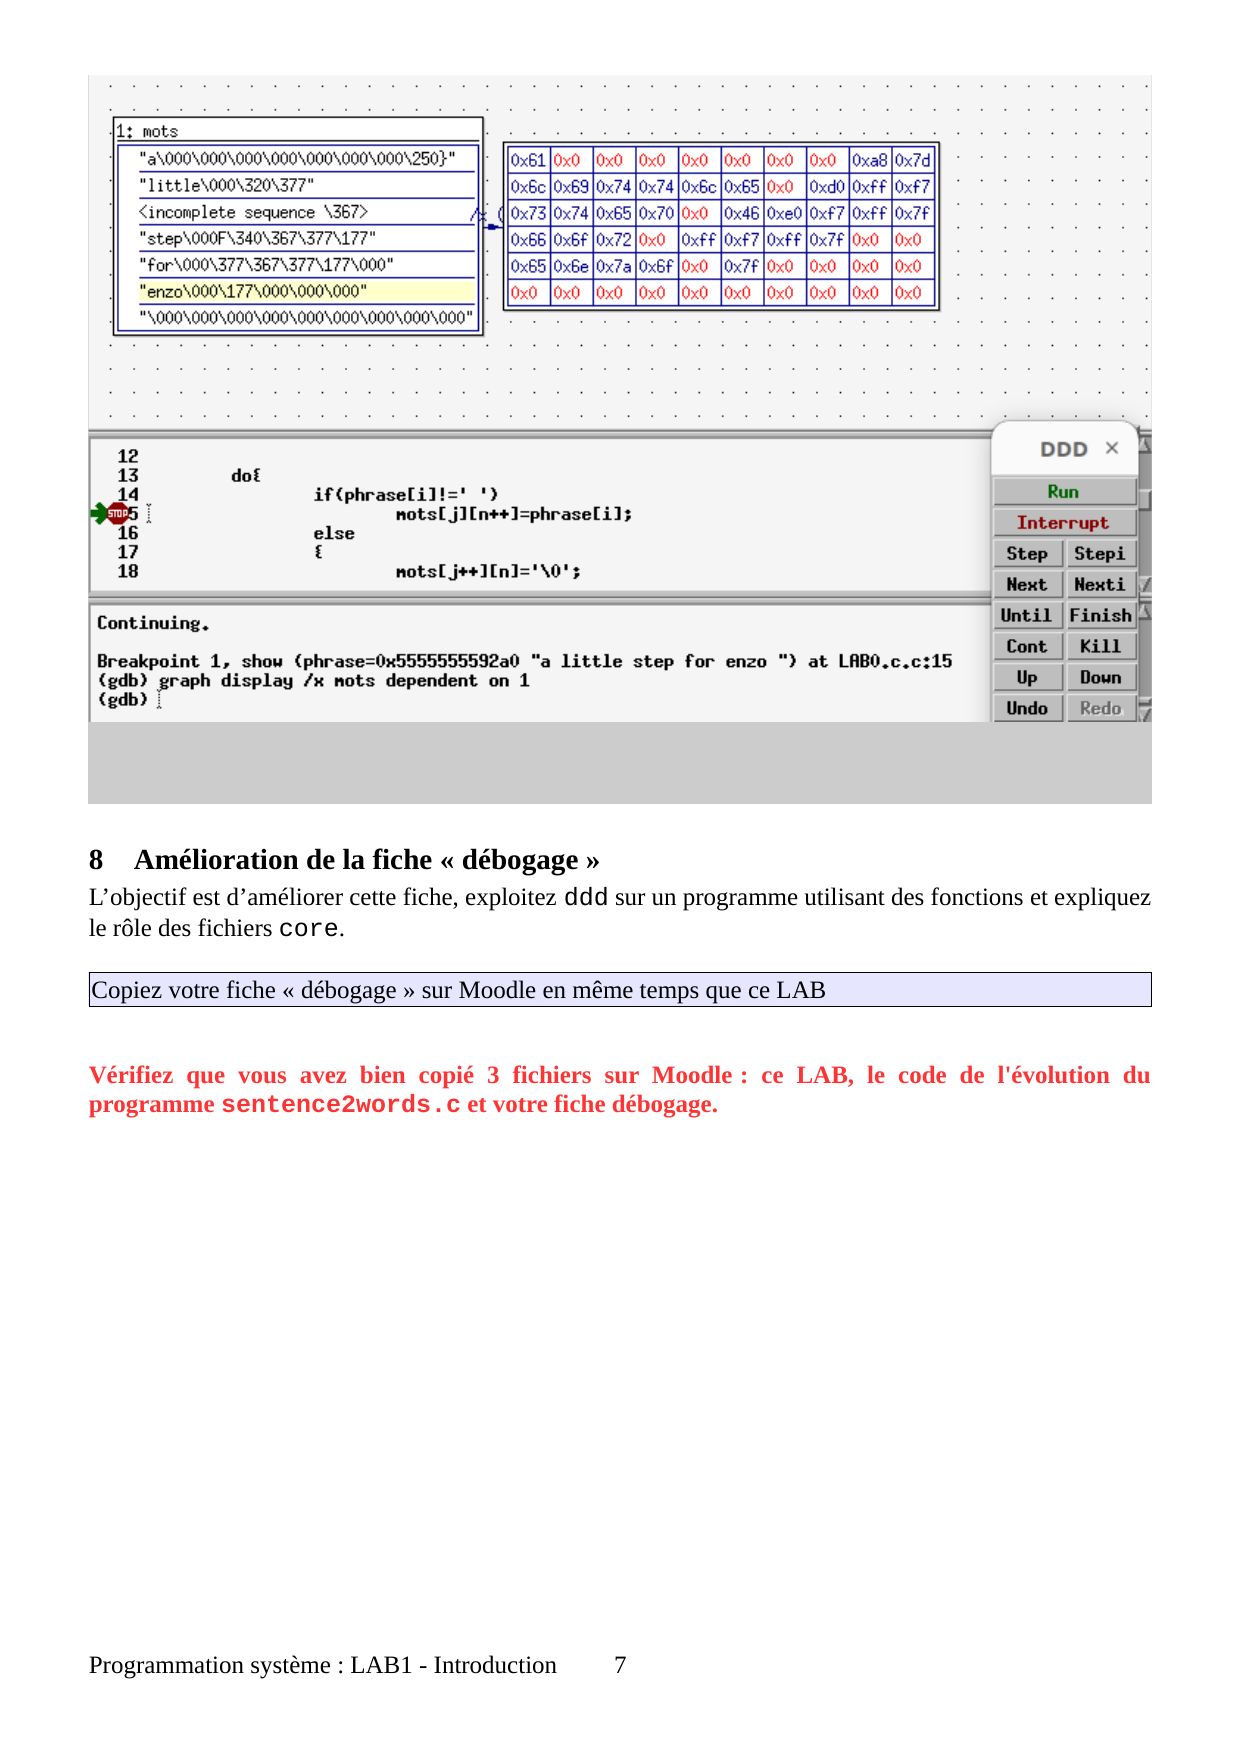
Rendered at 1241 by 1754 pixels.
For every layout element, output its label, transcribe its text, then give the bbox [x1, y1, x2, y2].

text Vérifiez que vous avez bien copié 3 fichiers sur Moodle : ce LAB, le code de l'évolution du programme sentence2words.c et votre fiche débogage. [88, 1060, 1152, 1120]
text L’objectif est d’améliorer cette fiche, exploitez ddd sur un programme utilisant des fonctions et expliquez le rôle des fichiers core. [88, 882, 1152, 943]
text Copiez votre fiche « débogage » sur Moodle en même temps que ce LAB [90, 973, 1151, 1006]
subtitle Amélioration de la fiche « débogage » [88, 842, 1152, 876]
